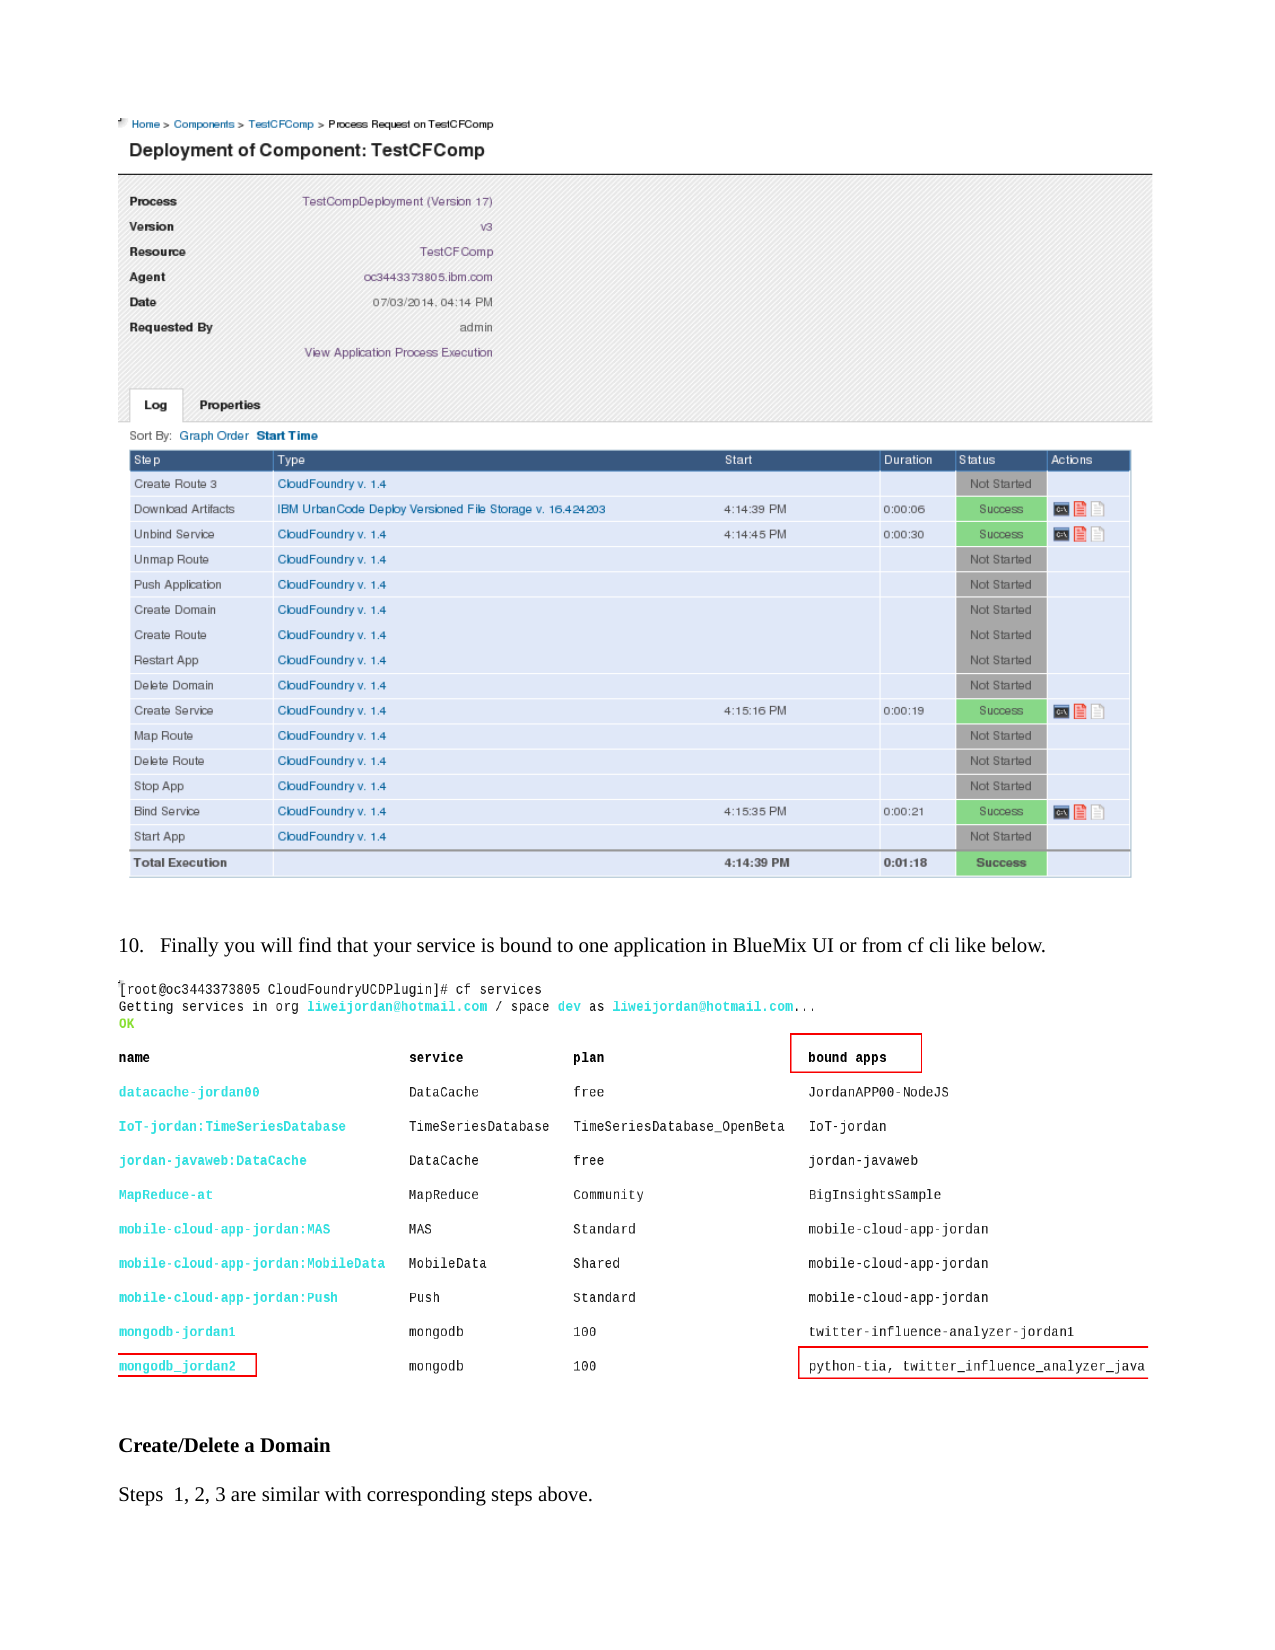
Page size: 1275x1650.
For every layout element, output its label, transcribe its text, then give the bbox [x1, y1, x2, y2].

picture [118, 980, 1149, 1381]
list 10. Finally you will find that your service is bound to one application in BlueMix UI or from cf cli like below. [118, 933, 1157, 957]
picture [118, 118, 1153, 880]
text Create/Delete a Domain [118, 1433, 1157, 1457]
text Steps 1, 2, 3 are similar with corresponding steps above. [118, 1482, 1157, 1506]
